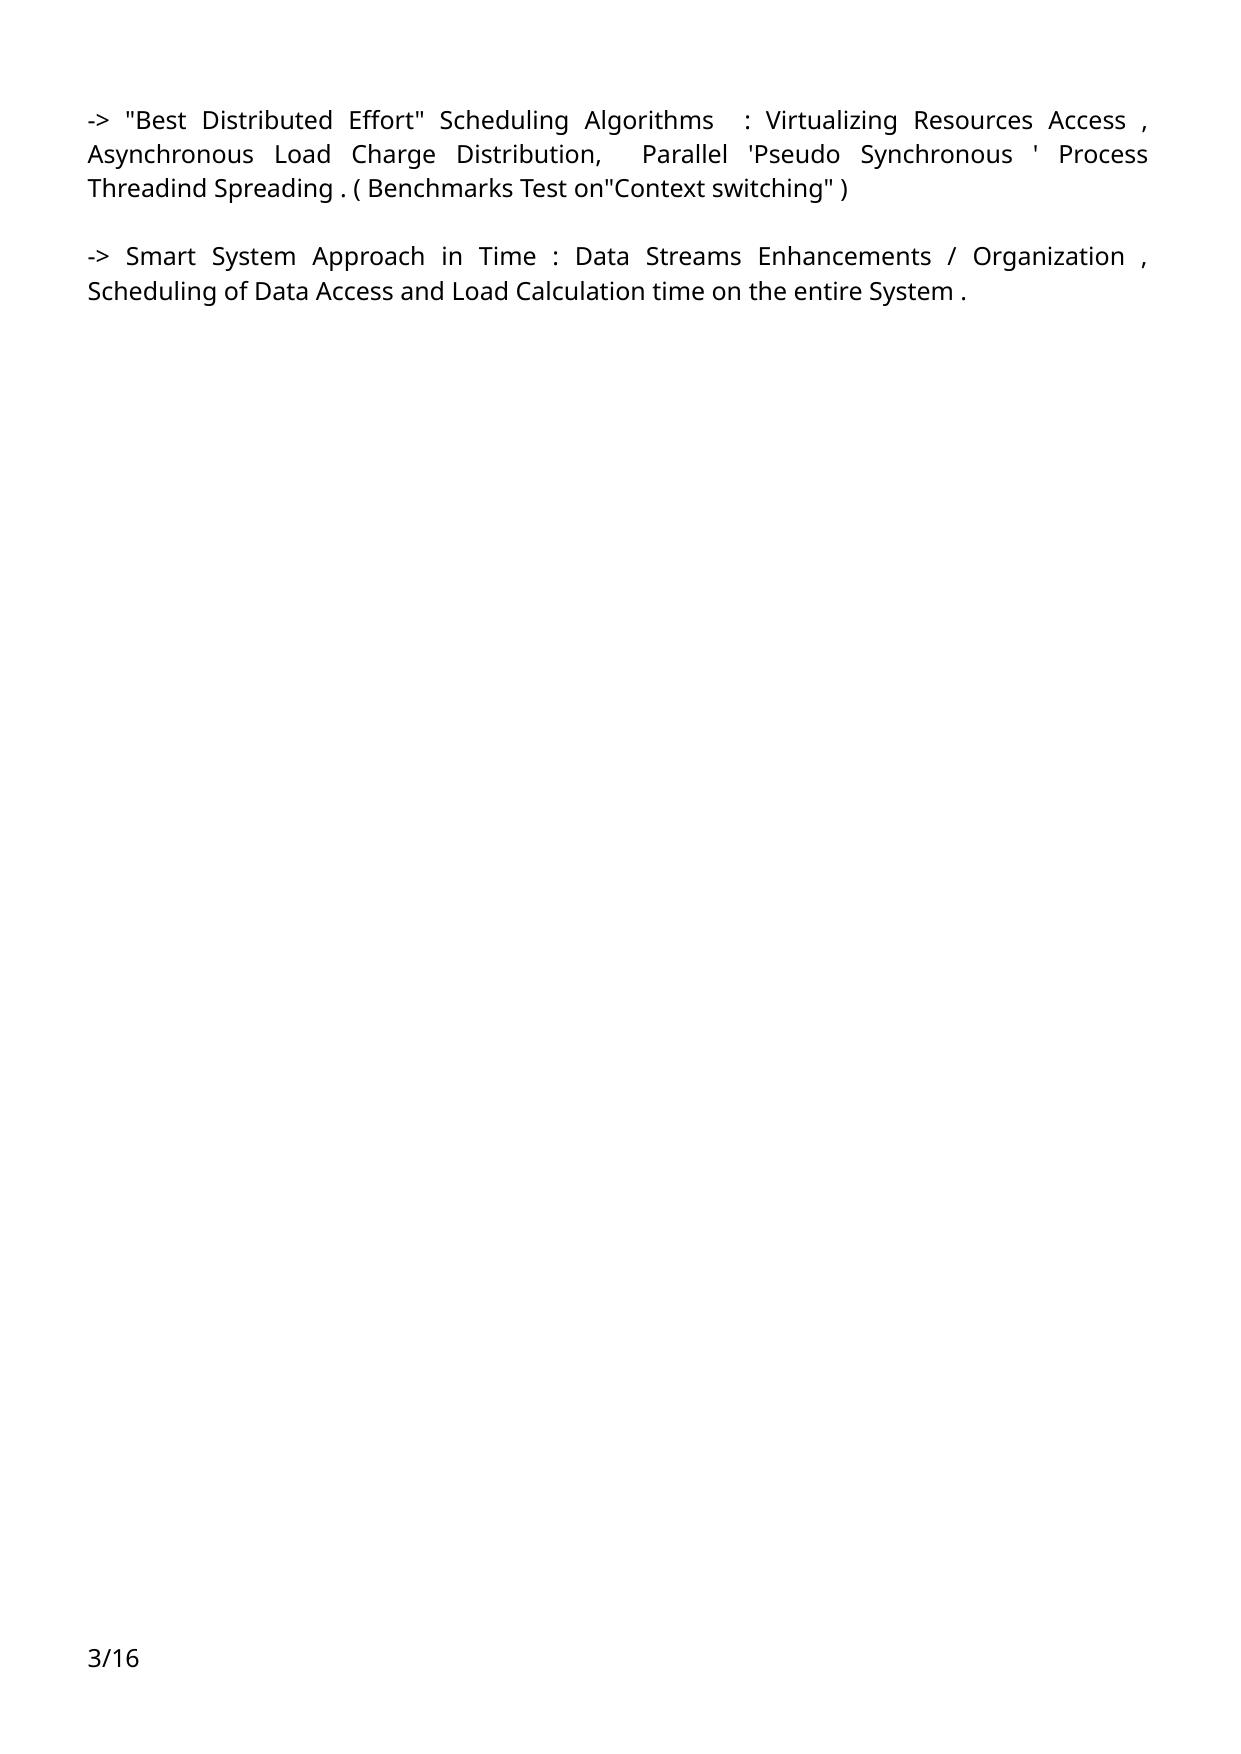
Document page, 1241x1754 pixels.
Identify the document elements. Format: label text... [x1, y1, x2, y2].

text -> "Best Distributed Effort" Scheduling Algorithms : Virtualizing Resources Access , Asynchronous Load Charge Distribution, Parallel 'Pseudo Synchronous ' Process Threadind Spreading . ( Benchmarks Test on"Context switching" ) [87, 103, 1149, 205]
text -> Smart System Approach in Time : Data Streams Enhancements / Organization , Scheduling of Data Access and Load Calculation time on the entire System . [87, 239, 1149, 307]
